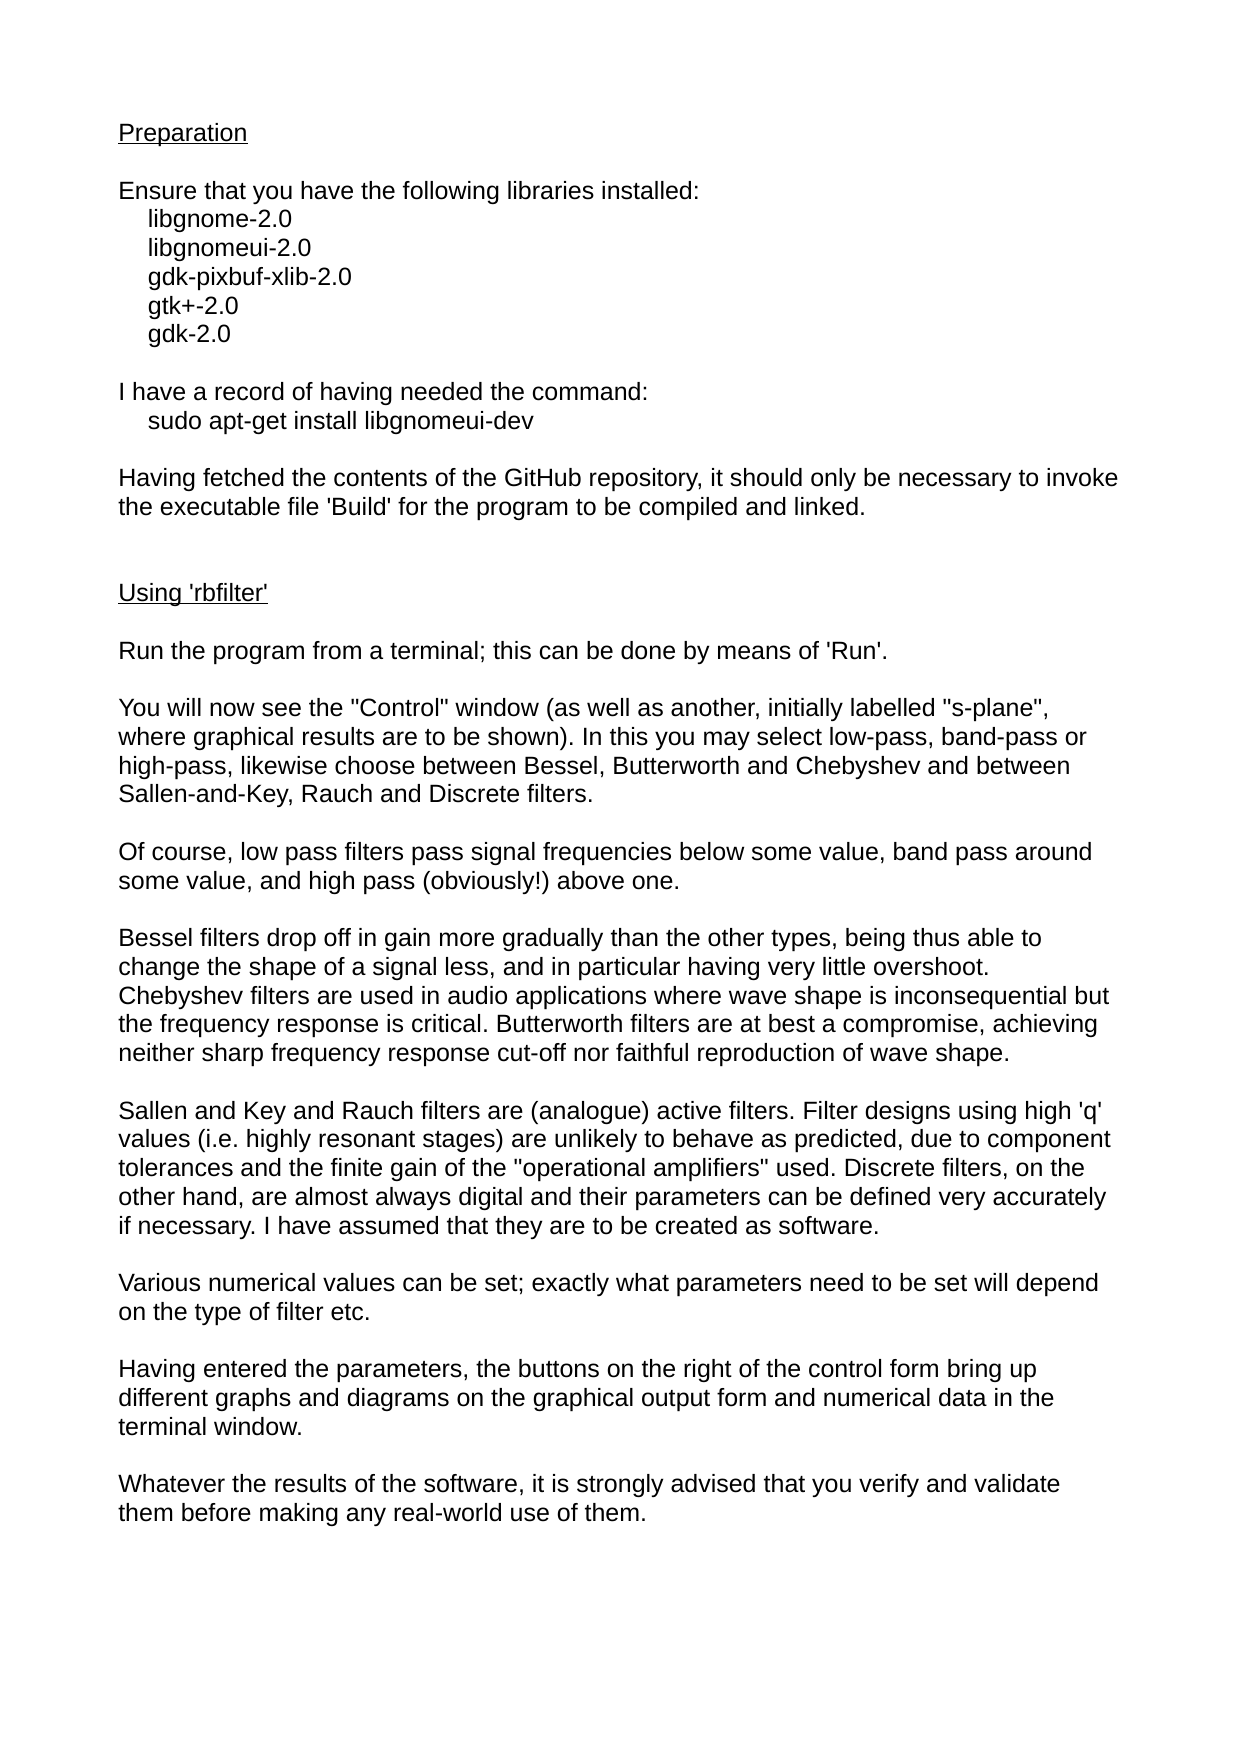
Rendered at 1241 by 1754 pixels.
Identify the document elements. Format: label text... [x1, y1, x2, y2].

text gdk-pixbuf-xlib-2.0 [148, 262, 1122, 291]
text Having fetched the contents of the GitHub repository, it should only be necessary to invoke the executable file 'Build' for the program to be compiled and linked. [118, 463, 1122, 521]
text Various numerical values can be set; exactly what parameters need to be set will depend on the type of filter etc. [118, 1268, 1122, 1326]
text sudo apt-get install libgnomeui-dev [148, 406, 1122, 434]
text Using 'rbfilter' [118, 578, 1122, 607]
text libgnome-2.0 [148, 204, 1122, 233]
text Run the program from a terminal; this can be done by means of 'Run'. [118, 636, 1122, 664]
text gtk+-2.0 [148, 291, 1122, 319]
text Sallen and Key and Rauch filters are (analogue) active filters. Filter designs using high 'q' values (i.e. highly resonant stages) are unlikely to behave as predicted, due to component tolerances and the finite gain of the "operational amplifiers" used. Discrete filters, on the other hand, are almost always digital and their parameters can be defined very accurately if necessary. I have assumed that they are to be created as software. [118, 1096, 1122, 1239]
text Whatever the results of the software, it is strongly advised that you verify and validate them before making any real-world use of them. [118, 1469, 1122, 1527]
text Bessel filters drop off in gain more gradually than the other types, being thus able to change the shape of a signal less, and in particular having very little overshoot. Chebyshev filters are used in audio applications where wave shape is inconsequential but the frequency response is critical. Butterworth filters are at best a compromise, achieving neither sharp frequency response cut-off nor faithful reproduction of wave shape. [118, 923, 1122, 1067]
text libgnomeui-2.0 [148, 233, 1122, 262]
text You will now see the "Control" window (as well as another, initially labelled "s-plane", where graphical results are to be shown). In this you may select low-pass, band-pass or high-pass, likewise choose between Bessel, Butterworth and Chebyshev and between Sallen-and-Key, Rauch and Discrete filters. [118, 693, 1122, 808]
text Having entered the parameters, the buttons on the right of the control form bring up different graphs and diagrams on the graphical output form and numerical data in the terminal window. [118, 1354, 1122, 1441]
text gdk-2.0 [148, 319, 1122, 348]
text I have a record of having needed the command: [118, 377, 1122, 406]
text Of course, low pass filters pass signal frequencies below some value, band pass around some value, and high pass (obviously!) above one. [118, 837, 1122, 894]
text Ensure that you have the following libraries installed: [118, 176, 1122, 204]
text Preparation [118, 118, 1122, 147]
